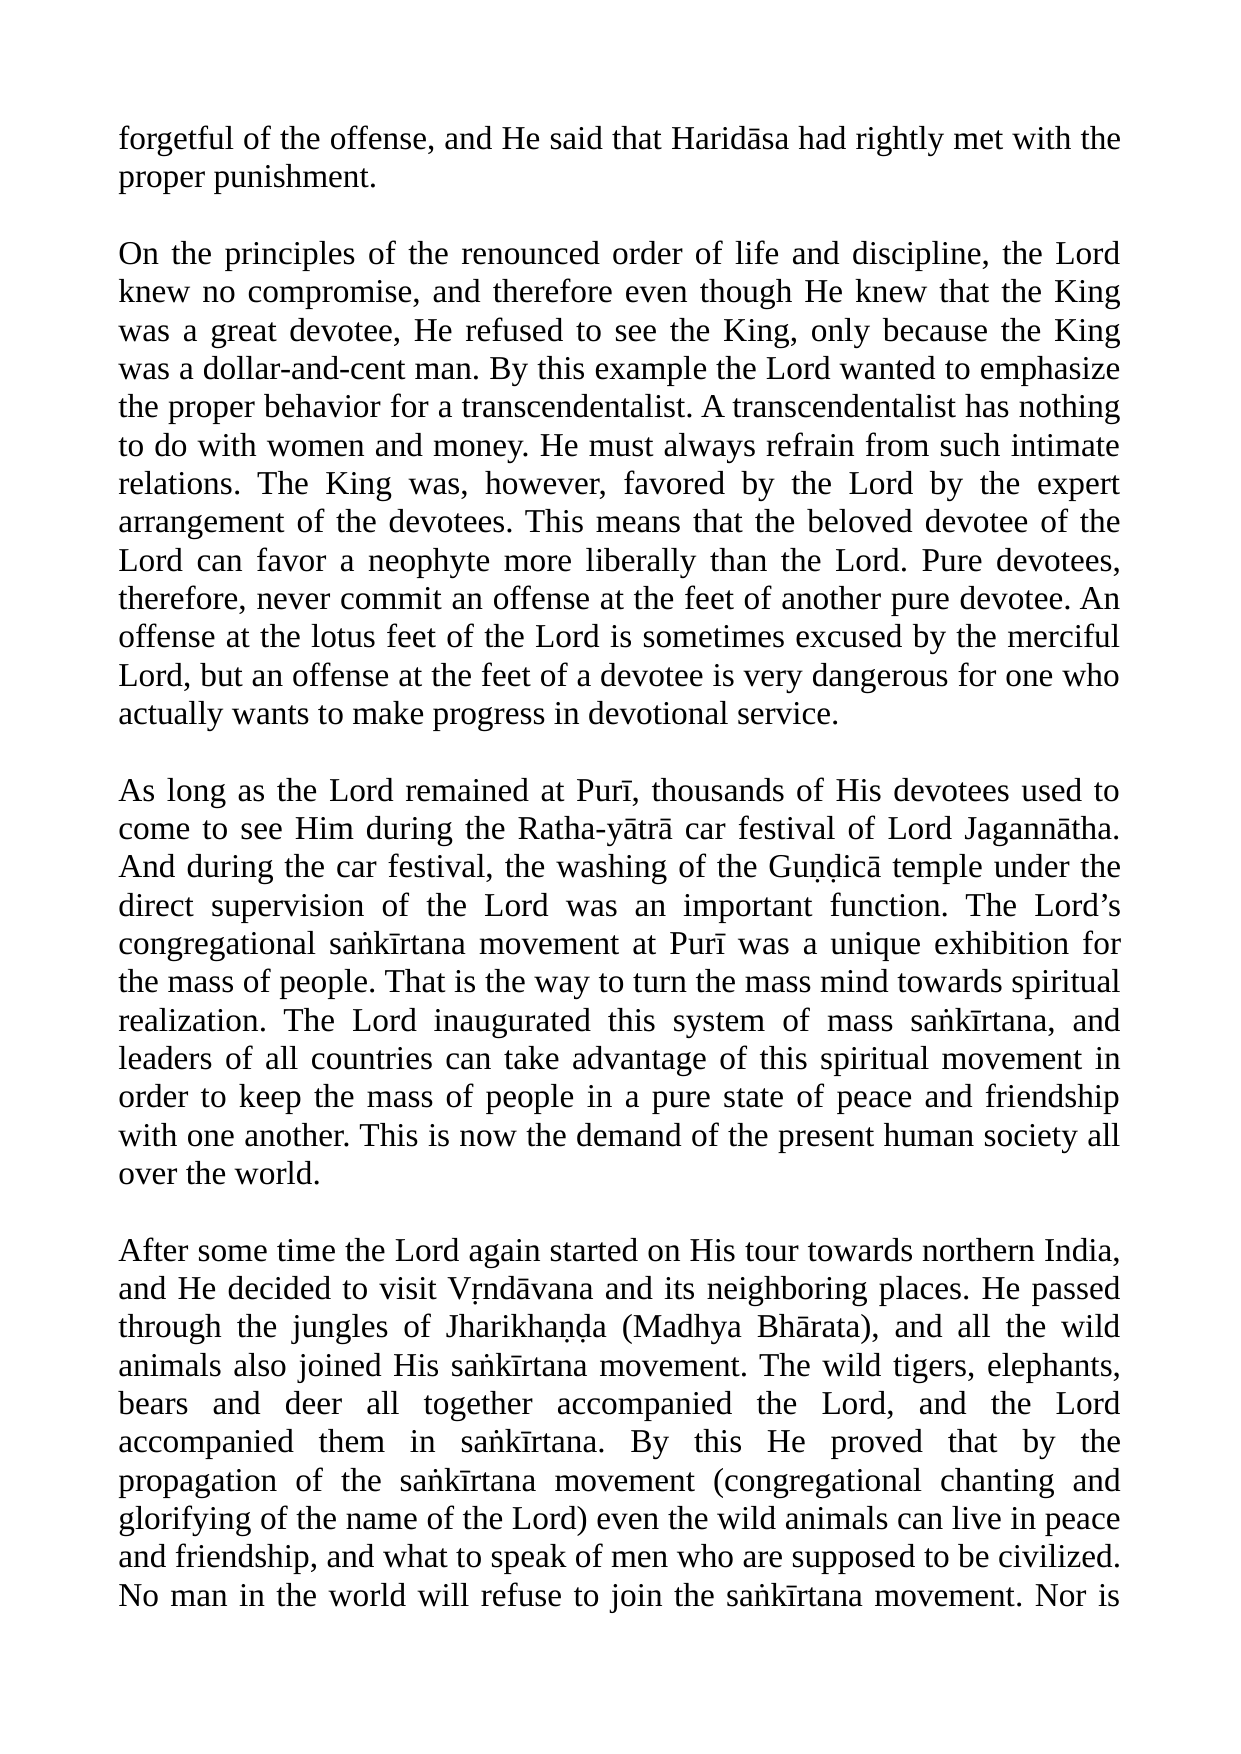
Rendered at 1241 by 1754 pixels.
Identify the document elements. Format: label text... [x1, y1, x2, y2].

text forgetful of the offense, and He said that Haridāsa had rightly met with the proper punishment. [118, 118, 1122, 195]
text On the principles of the renounced order of life and discipline, the Lord knew no compromise, and therefore even though He knew that the King was a great devotee, He refused to see the King, only because the King was a dollar-and-cent man. By this example the Lord wanted to emphasize the proper behavior for a transcendentalist. A transcendentalist has nothing to do with women and money. He must always refrain from such intimate relations. The King was, however, favored by the Lord by the expert arrangement of the devotees. This means that the beloved devotee of the Lord can favor a neophyte more liberally than the Lord. Pure devotees, therefore, never commit an offense at the feet of another pure devotee. An offense at the lotus feet of the Lord is sometimes excused by the merciful Lord, but an offense at the feet of a devotee is very dangerous for one who actually wants to make progress in devotional service. [118, 233, 1122, 731]
text After some time the Lord again started on His tour towards northern India, and He decided to visit Vṛndāvana and its neighboring places. He passed through the jungles of Jharikhaṇḍa (Madhya Bhārata), and all the wild animals also joined His saṅkīrtana movement. The wild tigers, elephants, bears and deer all together accompanied the Lord, and the Lord accompanied them in saṅkīrtana. By this He proved that by the propagation of the saṅkīrtana movement (congregational chanting and glorifying of the name of the Lord) even the wild animals can live in peace and friendship, and what to speak of men who are supposed to be civilized. No man in the world will refuse to join the saṅkīrtana movement. Nor is [118, 1230, 1122, 1613]
text As long as the Lord remained at Purī, thousands of His devotees used to come to see Him during the Ratha-yātrā car festival of Lord Jagannātha. And during the car festival, the washing of the Guṇḍicā temple under the direct supervision of the Lord was an important function. The Lord’s congregational saṅkīrtana movement at Purī was a unique exhibition for the mass of people. That is the way to turn the mass mind towards spiritual realization. The Lord inaugurated this system of mass saṅkīrtana, and leaders of all countries can take advantage of this spiritual movement in order to keep the mass of people in a pure state of peace and friendship with one another. This is now the demand of the present human society all over the world. [118, 770, 1122, 1191]
